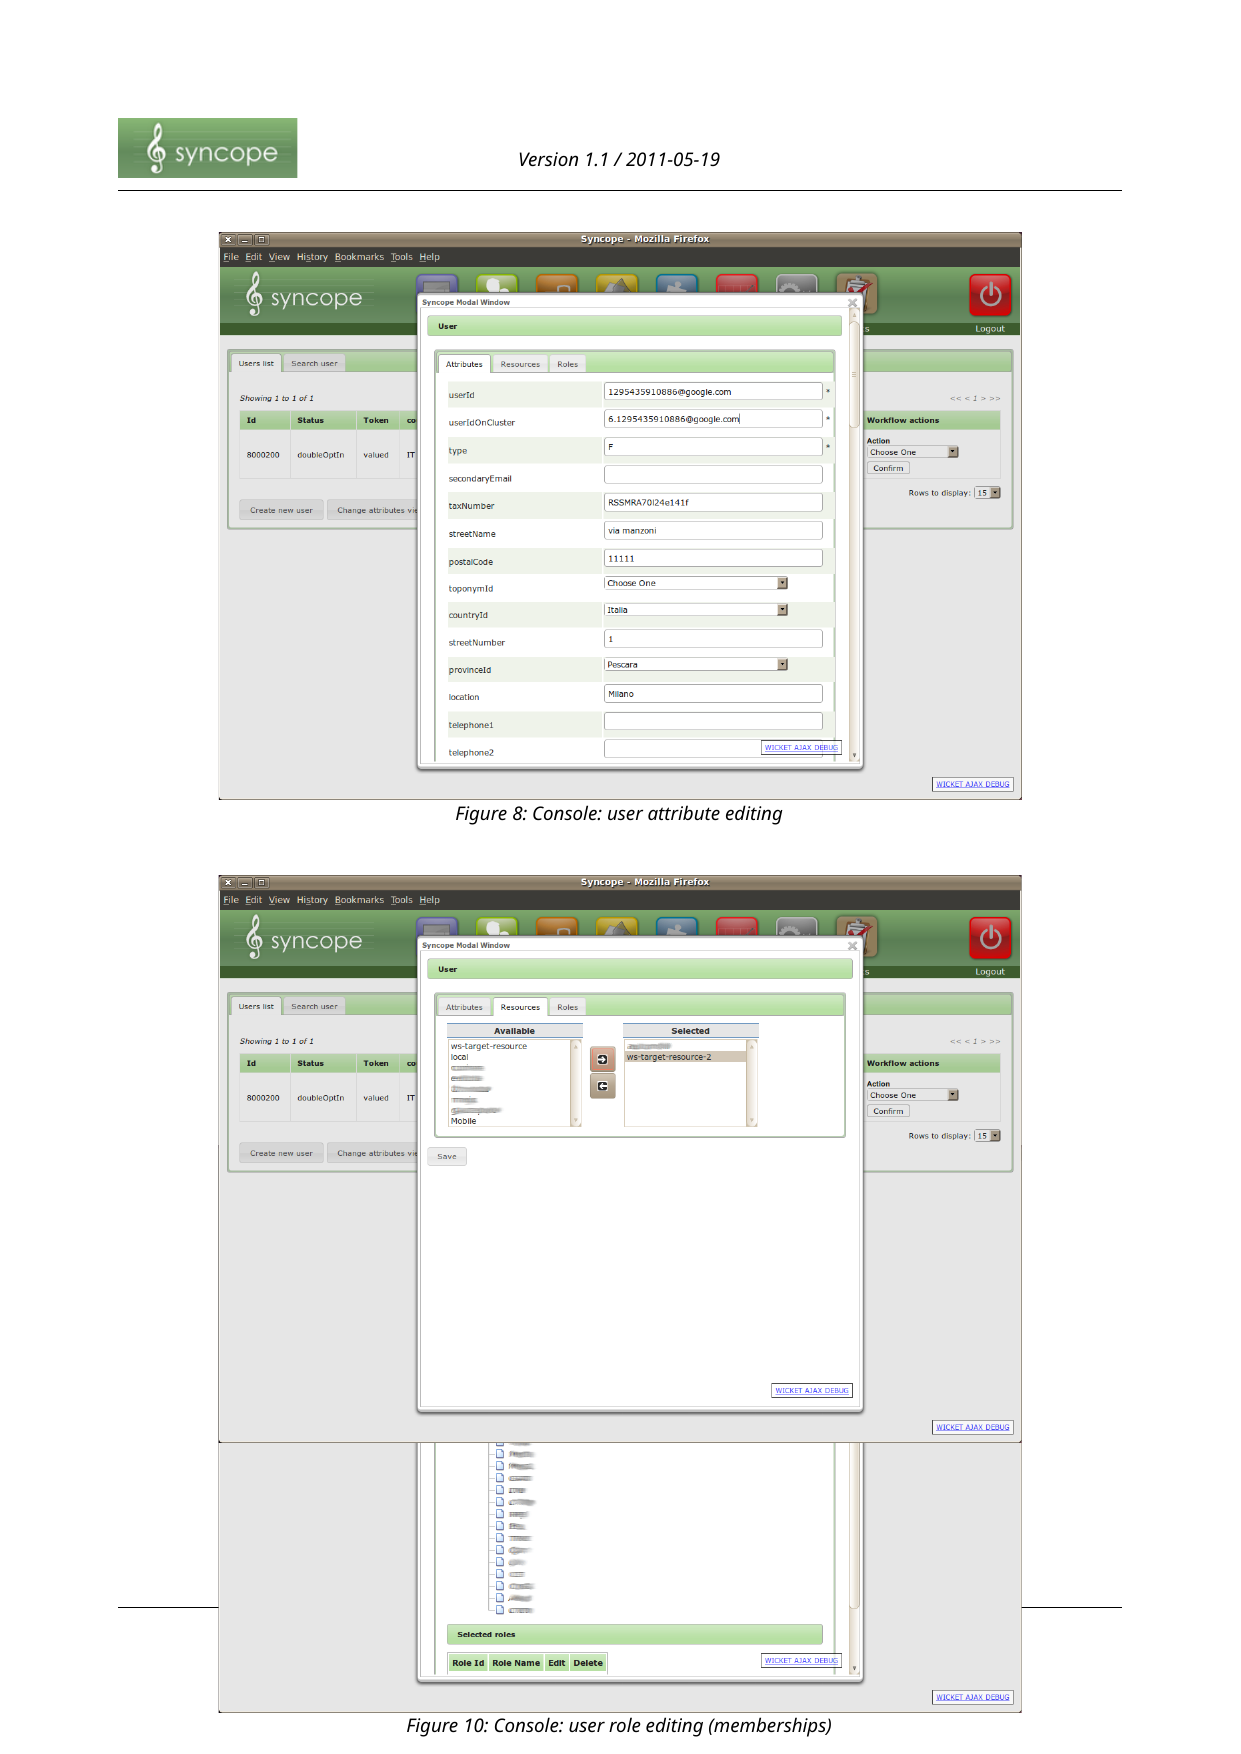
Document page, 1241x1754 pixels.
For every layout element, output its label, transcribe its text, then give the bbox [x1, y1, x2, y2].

text Figure 8: Console: user attribute editing [218, 800, 1022, 825]
text Figure 10: Console: user role editing (memberships) [218, 1713, 1022, 1738]
picture [118, 118, 298, 178]
picture [218, 875, 1022, 1713]
picture [218, 232, 1022, 800]
